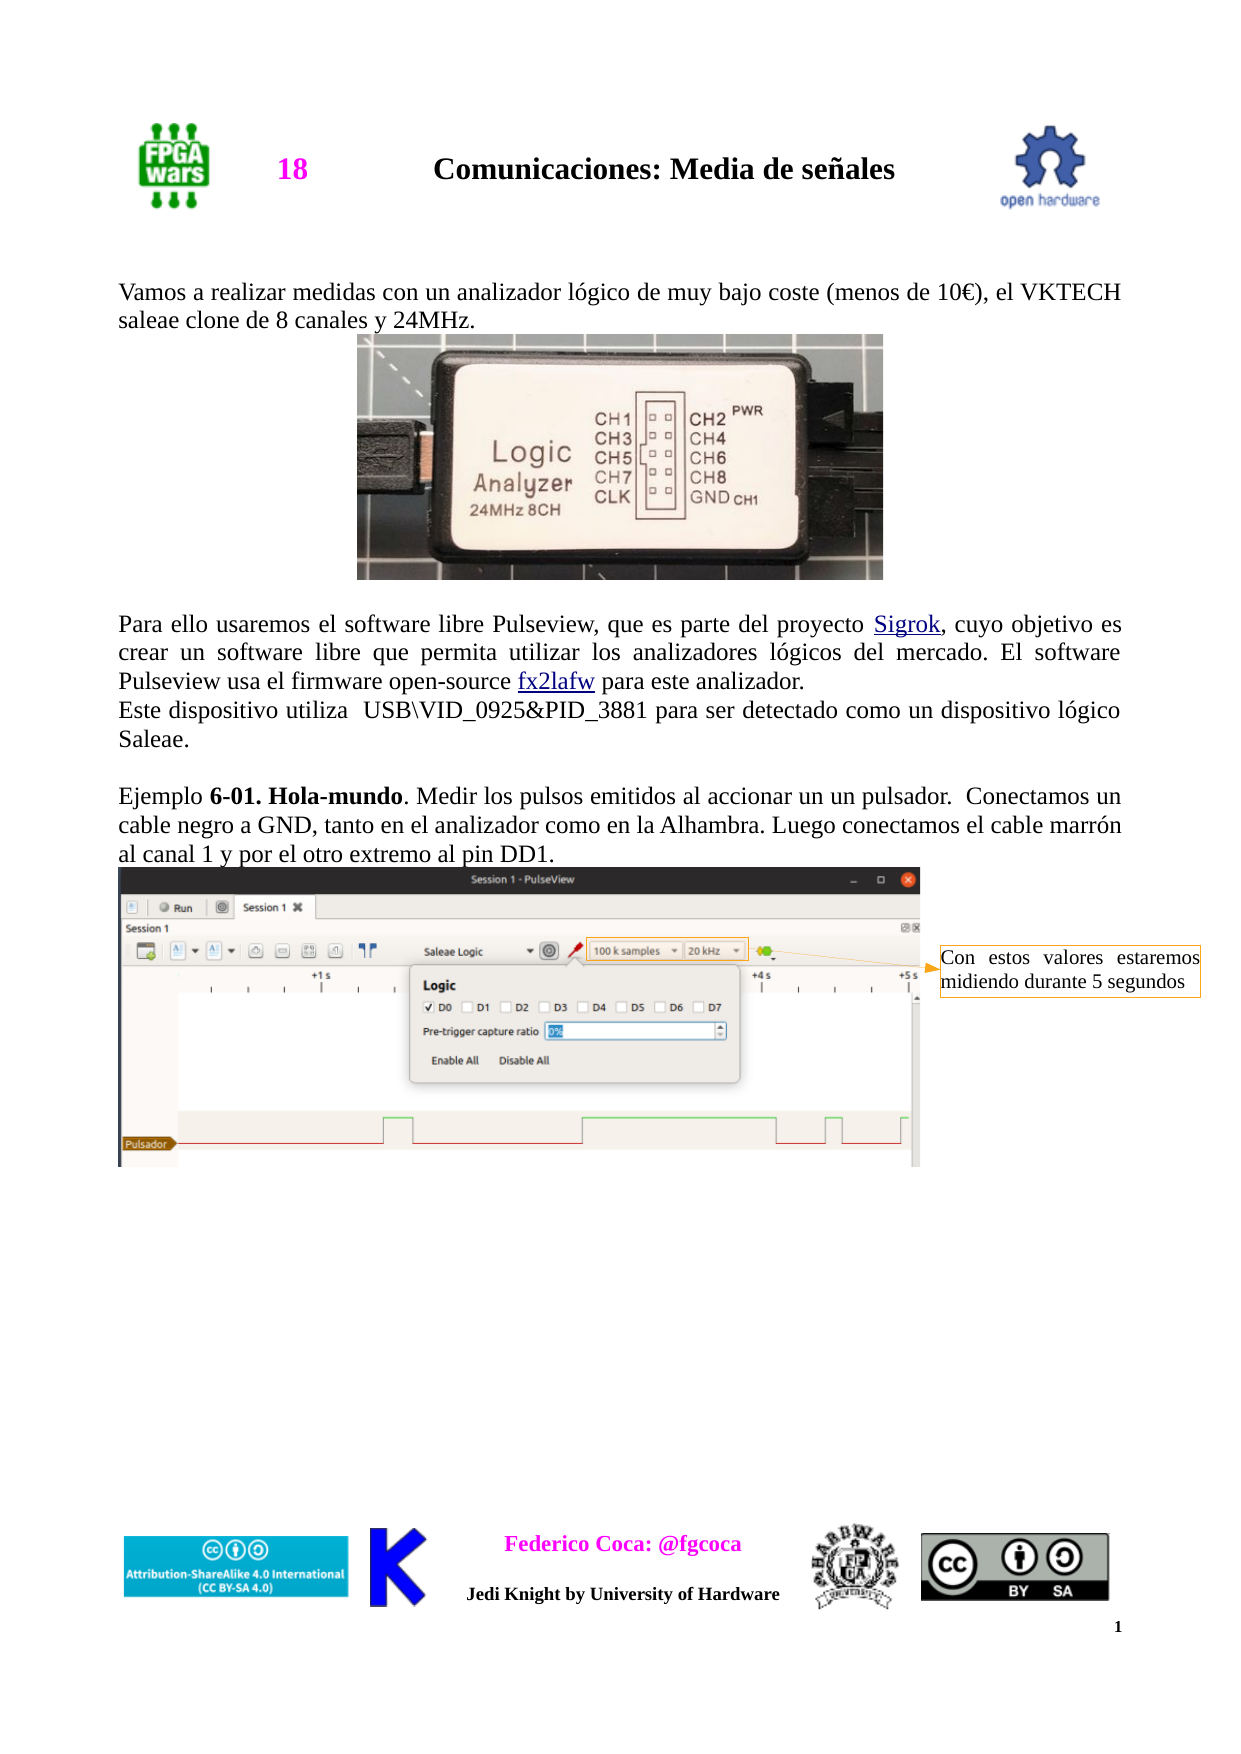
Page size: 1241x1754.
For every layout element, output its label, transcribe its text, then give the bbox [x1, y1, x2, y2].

text Vamos a realizar medidas con un analizador lógico de muy bajo coste (menos de 10€), el VKTECH saleae clone de 8 canales y 24MHz. [118, 277, 1122, 334]
picture [357, 334, 884, 580]
picture [132, 123, 222, 213]
picture [921, 1533, 1110, 1601]
picture [370, 1528, 428, 1607]
text Este dispositivo utiliza USB\VID_0925&PID_3881 para ser detectado como un dispositivo lógico Saleae. [118, 695, 1122, 752]
picture [996, 123, 1106, 213]
picture [811, 1523, 901, 1611]
picture [123, 1536, 349, 1598]
picture [118, 867, 921, 1167]
text Ejemplo 6-01. Hola-mundo. Medir los pulsos emitidos al accionar un un pulsador. Conectamos un cable negro a GND, tanto en el analizador como en la Alhambra. Luego conectamos el cable marrón al canal 1 y por el otro extremo al pin DD1. [118, 781, 1122, 867]
text Para ello usaremos el software libre Pulseview, que es parte del proyecto Sigrok, cuyo objetivo es crear un software libre que permita utilizar los analizadores lógicos del mercado. El software Pulseview usa el firmware open-source fx2lafw para este analizador. [118, 609, 1122, 695]
